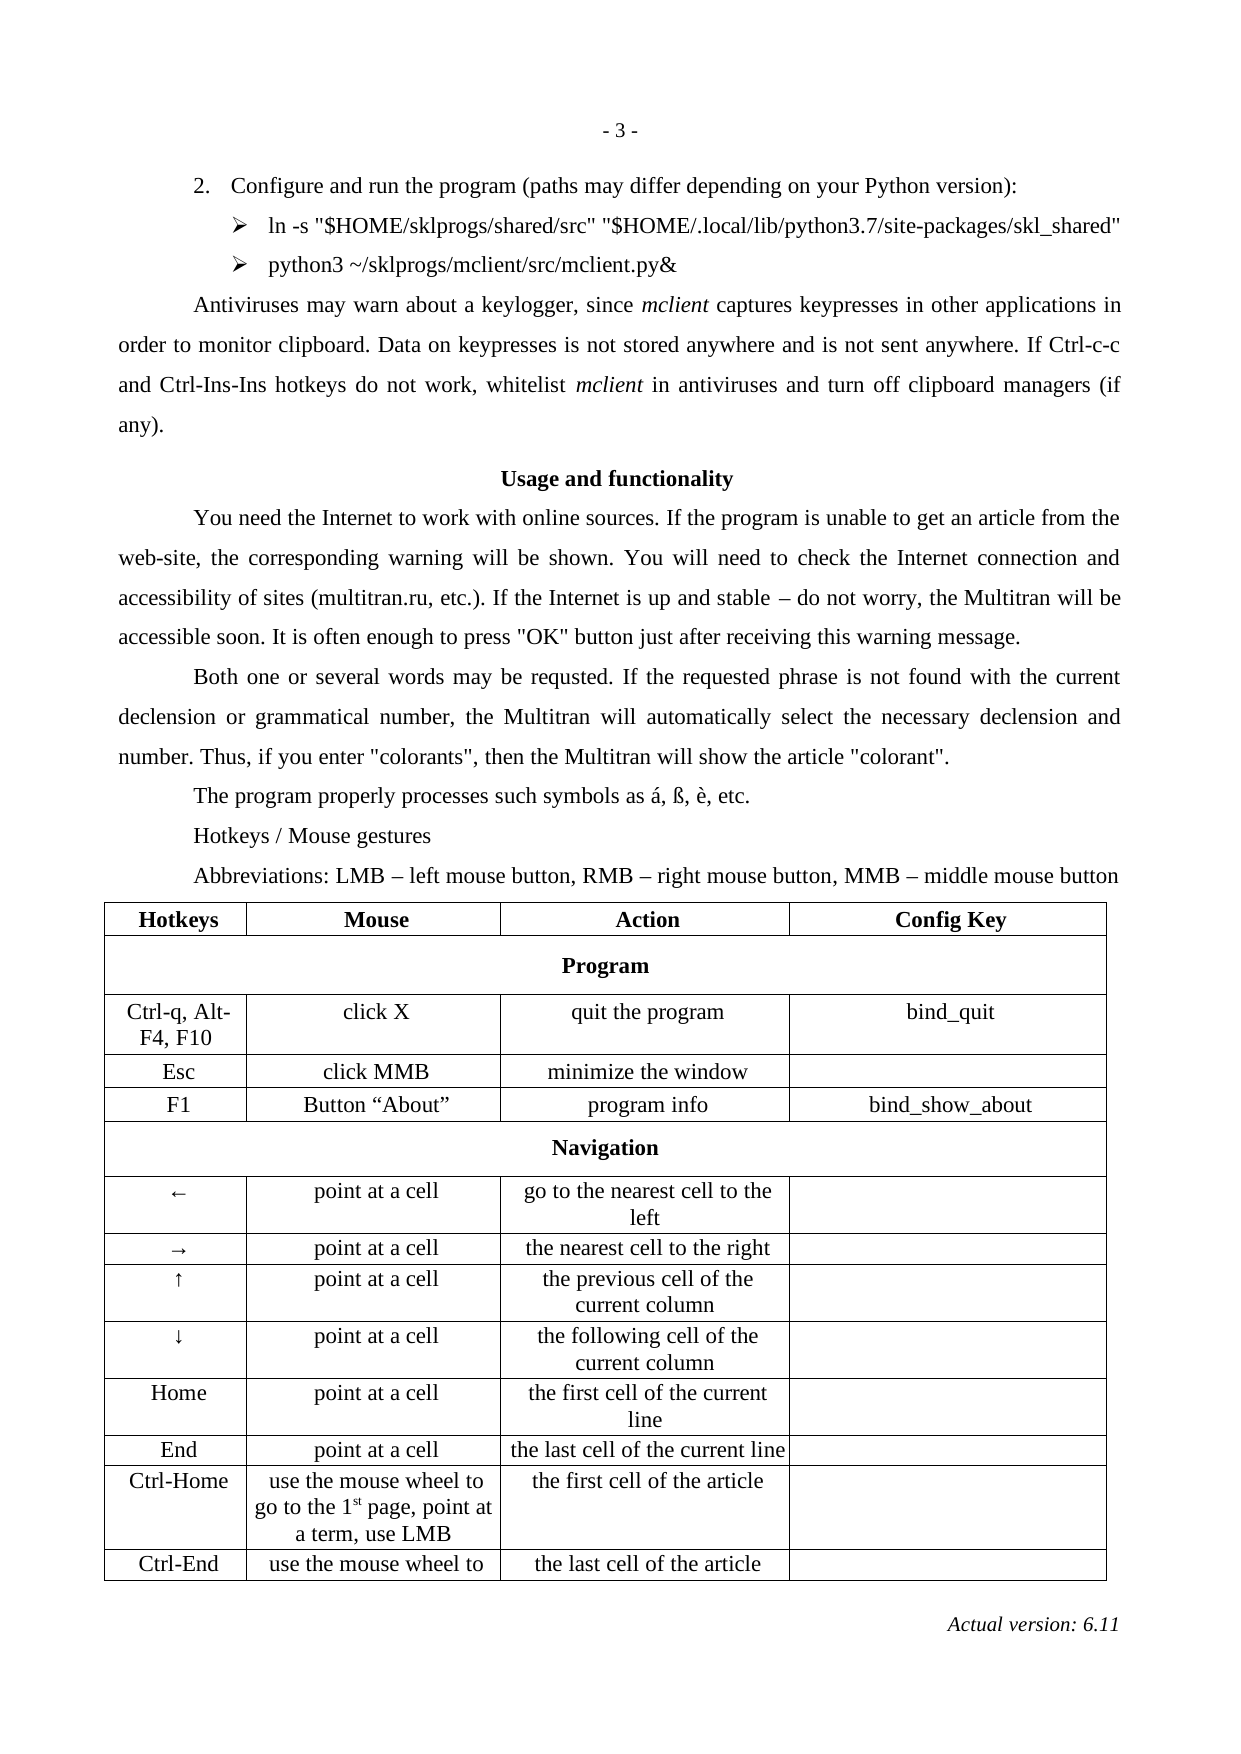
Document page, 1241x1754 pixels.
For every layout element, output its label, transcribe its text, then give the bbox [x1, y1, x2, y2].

table_cell Ctrl-Home [105, 1466, 246, 1549]
table_header Mouse [247, 903, 500, 935]
table_cell point at a cell [247, 1234, 500, 1264]
table_cell the last cell of the current line [501, 1436, 789, 1465]
table_cell use the mouse wheel to go to the 1st page, point at a term, use LMB [247, 1466, 500, 1549]
text Antiviruses may warn about a keylogger, since mclient captures keypresses in other applications in order to monitor clipboard. Data on keypresses is not stored anywhere and is not sent anywhere. If Ctrl-c-c and Ctrl-Ins-Ins hotkeys do not work, whitelist mclient in antiviruses and turn off clipboard managers (if any). [118, 291, 1122, 437]
table_cell bind_quit [790, 995, 1106, 1054]
table_cell the previous cell of the current column [501, 1265, 789, 1321]
table_cell Navigation [105, 1122, 1106, 1176]
table_cell the nearest cell to the right [501, 1234, 789, 1264]
table_cell click MMB [247, 1055, 500, 1087]
table_cell Ctrl-End [105, 1550, 246, 1579]
table_cell point at a cell [247, 1322, 500, 1378]
table_header Action [501, 903, 789, 935]
table_cell point at a cell [247, 1436, 500, 1465]
table_cell click X [247, 995, 500, 1054]
table_cell use the mouse wheel to [247, 1550, 500, 1579]
table_cell point at a cell [247, 1265, 500, 1321]
table_cell quit the program [501, 995, 789, 1054]
table_cell the following cell of the current column [501, 1322, 789, 1378]
table_cell → [105, 1234, 246, 1264]
table_cell bind_show_about [790, 1088, 1106, 1121]
table_cell Esc [105, 1055, 246, 1087]
table_cell the first cell of the article [501, 1466, 789, 1549]
table_cell the last cell of the article [501, 1550, 789, 1579]
text You need the Internet to work with online sources. If the program is unable to get an article from the web-site, the corresponding warning will be shown. You will need to check the Internet connection and accessibility of sites (multitran.ru, etc.). If the Internet is up and stable – do not worry, the Multitran will be accessible soon. It is often enough to press "OK" button just after receiving this warning message. [118, 504, 1122, 650]
table_cell End [105, 1436, 246, 1465]
list python3 ~/sklprogs/mclient/src/mclient.py& [231, 251, 1122, 278]
table_cell [790, 1466, 1106, 1549]
table_cell Home [105, 1379, 246, 1435]
table_cell Button “About” [247, 1088, 500, 1121]
table_cell Program [105, 936, 1106, 994]
table_cell [790, 1322, 1106, 1378]
table_cell program info [501, 1088, 789, 1121]
table_cell Ctrl-q, Alt-F4, F10 [105, 995, 246, 1054]
table_cell the first cell of the current line [501, 1379, 789, 1435]
table_cell go to the nearest cell to the left [501, 1177, 789, 1233]
table_cell [790, 1055, 1106, 1087]
table_header Hotkeys [105, 903, 246, 935]
table_cell point at a cell [247, 1379, 500, 1435]
table_cell [790, 1436, 1106, 1465]
list Configure and run the program (paths may differ depending on your Python version): [193, 172, 1122, 198]
text The program properly processes such symbols as á, ß, è, etc. [118, 782, 1122, 809]
subtitle Usage and functionality [118, 465, 1122, 491]
table_header Config Key [790, 903, 1106, 935]
table_cell ↓ [105, 1322, 246, 1378]
table_cell [790, 1177, 1106, 1233]
table_cell [790, 1234, 1106, 1264]
table_cell point at a cell [247, 1177, 500, 1233]
text Hotkeys / Mouse gestures [118, 822, 1122, 849]
text Abbreviations: LMB – left mouse button, RMB – right mouse button, MMB – middle mouse button [118, 862, 1122, 888]
list ln -s "$HOME/sklprogs/shared/src" "$HOME/.local/lib/python3.7/site-packages/skl_shared" [231, 211, 1122, 238]
table_cell ← [105, 1177, 246, 1233]
table_cell minimize the window [501, 1055, 789, 1087]
text Both one or several words may be requsted. If the requested phrase is not found with the current declension or grammatical number, the Multitran will automatically select the necessary declension and number. Thus, if you enter "colorants", then the Multitran will show the article "colorant". [118, 663, 1122, 769]
table_cell [790, 1550, 1106, 1579]
table_cell ↑ [105, 1265, 246, 1321]
table_cell [790, 1265, 1106, 1321]
table_cell F1 [105, 1088, 246, 1121]
table_cell [790, 1379, 1106, 1435]
